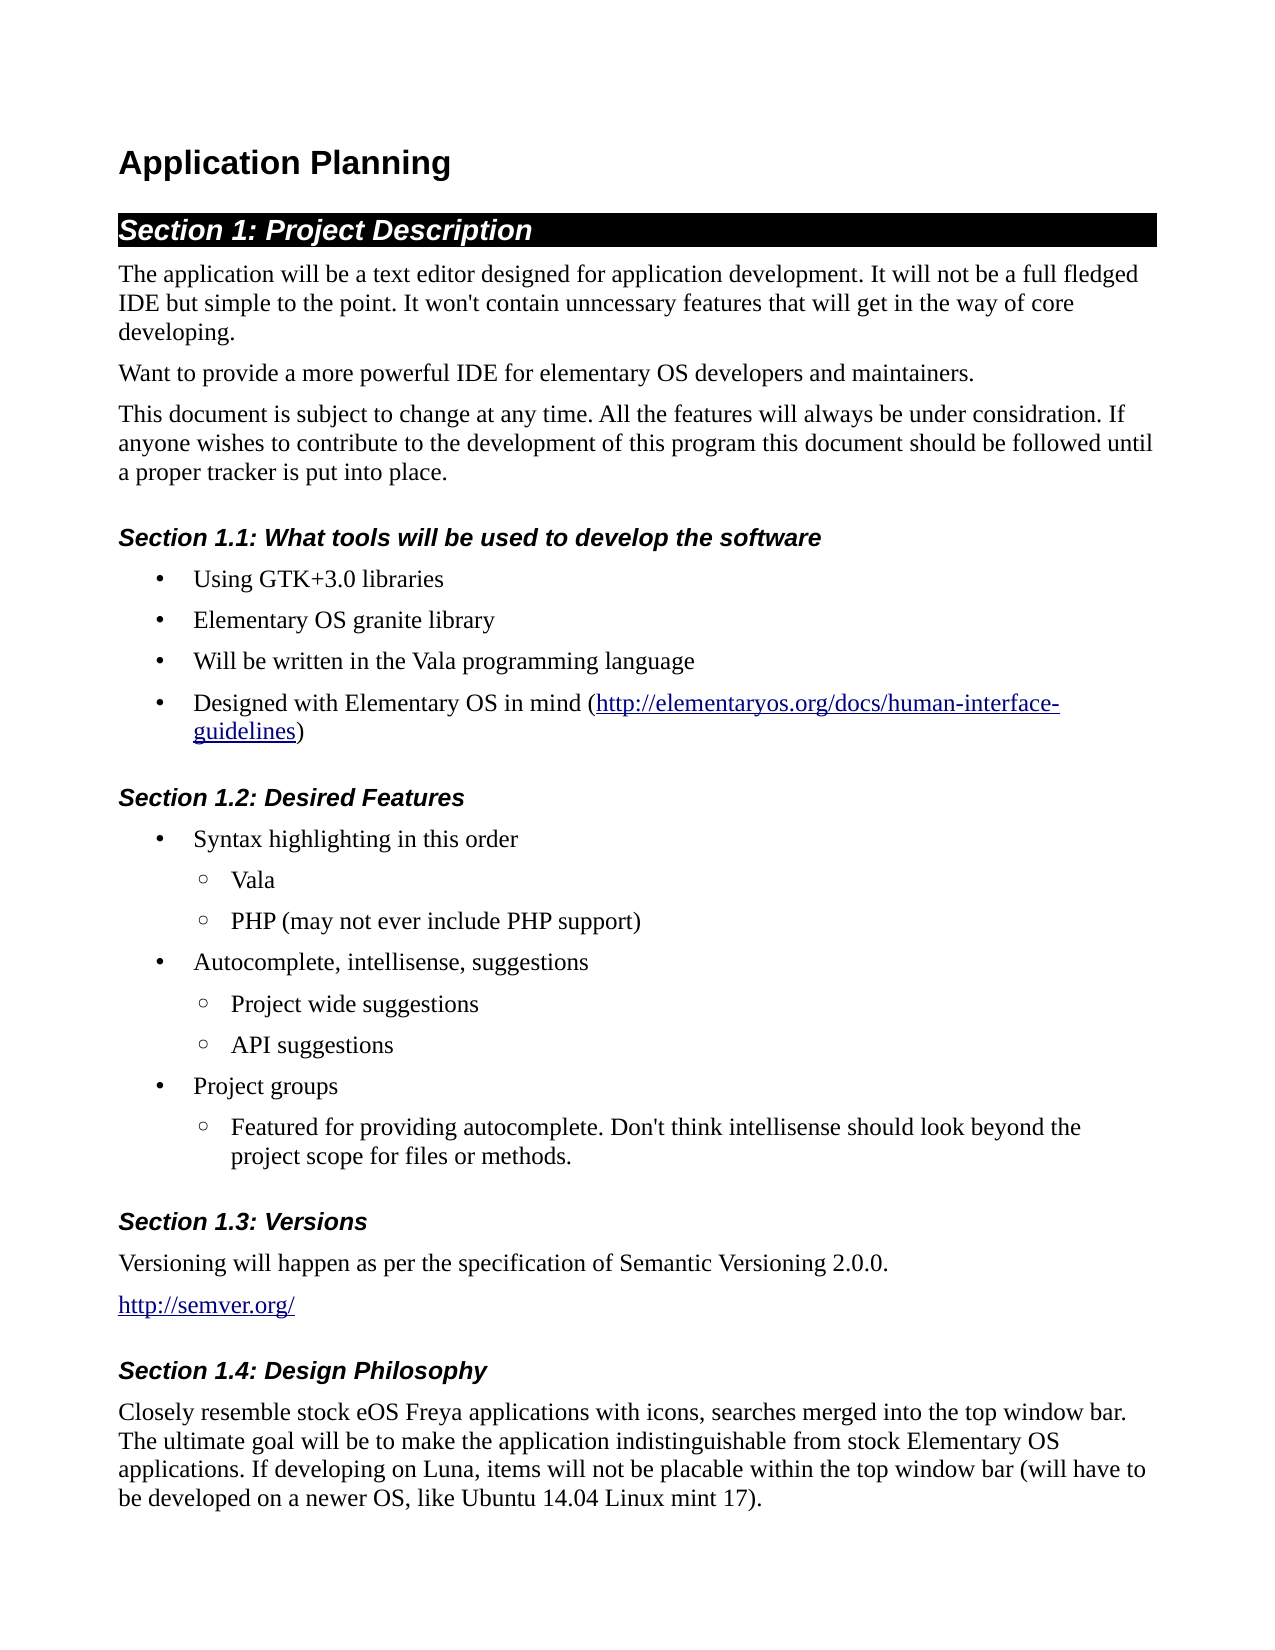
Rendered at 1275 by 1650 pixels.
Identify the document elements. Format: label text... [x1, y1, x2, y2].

text Want to provide a more powerful IDE for elementary OS developers and maintainers. [118, 358, 1157, 387]
text Closely resemble stock eOS Freya applications with icons, searches merged into the top window bar. The ultimate goal will be to make the application indistinguishable from stock Elementary OS applications. If developing on Luna, items will not be placable within the top window bar (will have to be developed on a newer OS, like Ubuntu 14.04 Linux mint 17). [118, 1397, 1157, 1512]
subtitle Section 1.1: What tools will be used to develop the software [118, 523, 1157, 551]
text http://semver.org/ [118, 1290, 1157, 1318]
list Elementary OS granite library [156, 605, 1157, 634]
list Using GTK+3.0 libraries [156, 564, 1157, 593]
list Featured for providing autocomplete. Don't think intellisense should look beyond the project scope for files or methods. [193, 1112, 1157, 1170]
subtitle Application Planning [118, 143, 1157, 182]
subtitle Section 1.3: Versions [118, 1207, 1157, 1236]
list Autocomplete, intellisense, suggestions [156, 947, 1157, 976]
subtitle Section 1.4: Design Philosophy [118, 1356, 1157, 1384]
list Project groups [156, 1071, 1157, 1100]
list Project wide suggestions [193, 989, 1157, 1017]
list Vala [193, 865, 1157, 894]
text This document is subject to change at any time. All the features will always be under considration. If anyone wishes to contribute to the development of this program this document should be followed until a proper tracker is put into place. [118, 399, 1157, 485]
list PHP (may not ever include PHP support) [193, 906, 1157, 935]
list Will be written in the Vala programming language [156, 646, 1157, 675]
list Designed with Elementary OS in mind (http://elementaryos.org/docs/human-interface-guidelines) [156, 688, 1157, 745]
list Syntax highlighting in this order [156, 824, 1157, 852]
list API suggestions [193, 1030, 1157, 1059]
subtitle Section 1.2: Desired Features [118, 783, 1157, 811]
text Versioning will happen as per the specification of Semantic Versioning 2.0.0. [118, 1248, 1157, 1277]
subtitle Section 1: Project Description [118, 213, 1157, 247]
text The application will be a text editor designed for application development. It will not be a full fledged IDE but simple to the point. It won't contain unncessary features that will get in the way of core developing. [118, 259, 1157, 345]
